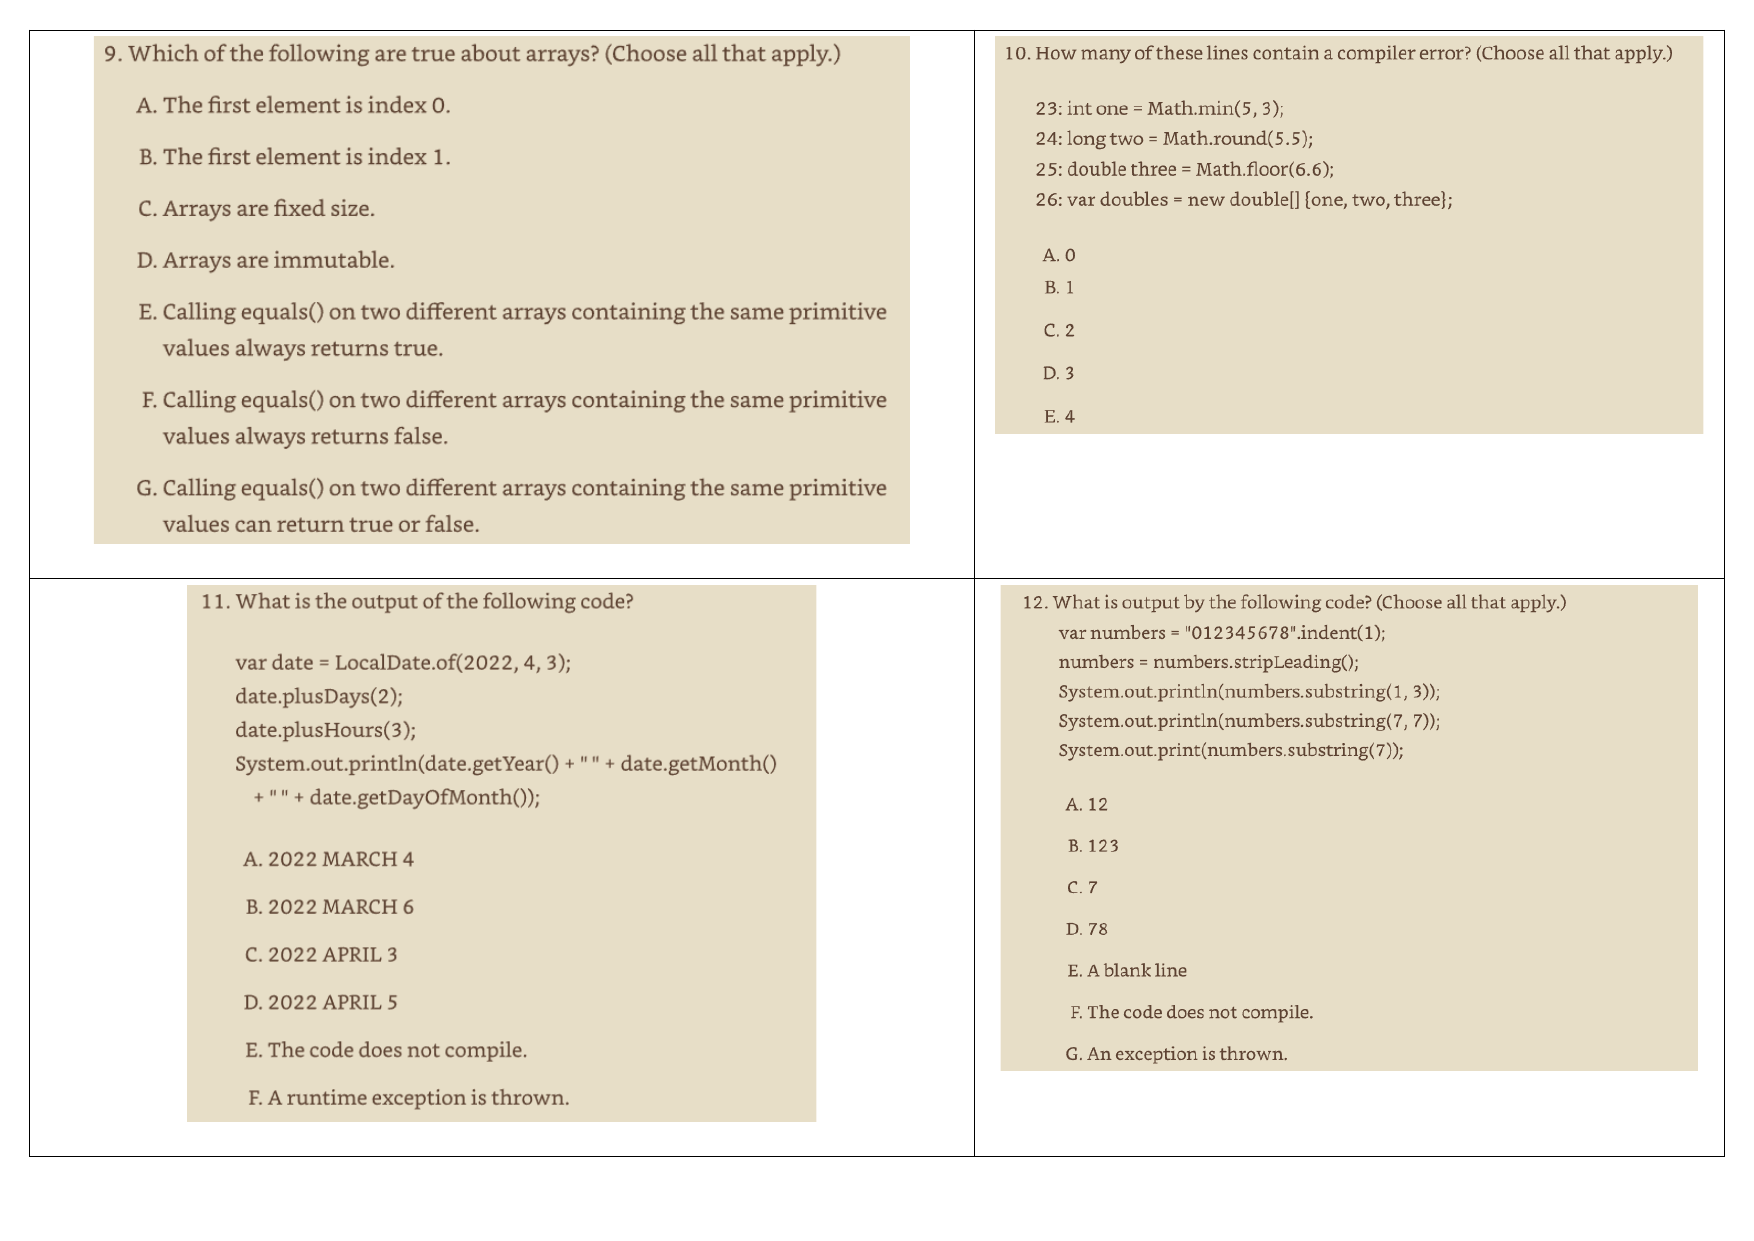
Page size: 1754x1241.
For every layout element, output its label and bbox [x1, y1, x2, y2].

table_cell [975, 579, 1724, 1156]
picture [93, 36, 910, 544]
table_cell [30, 31, 974, 578]
table_cell [975, 31, 1724, 578]
table_cell [30, 579, 974, 1156]
picture [1000, 585, 1698, 1071]
picture [995, 36, 1704, 434]
picture [187, 585, 817, 1122]
